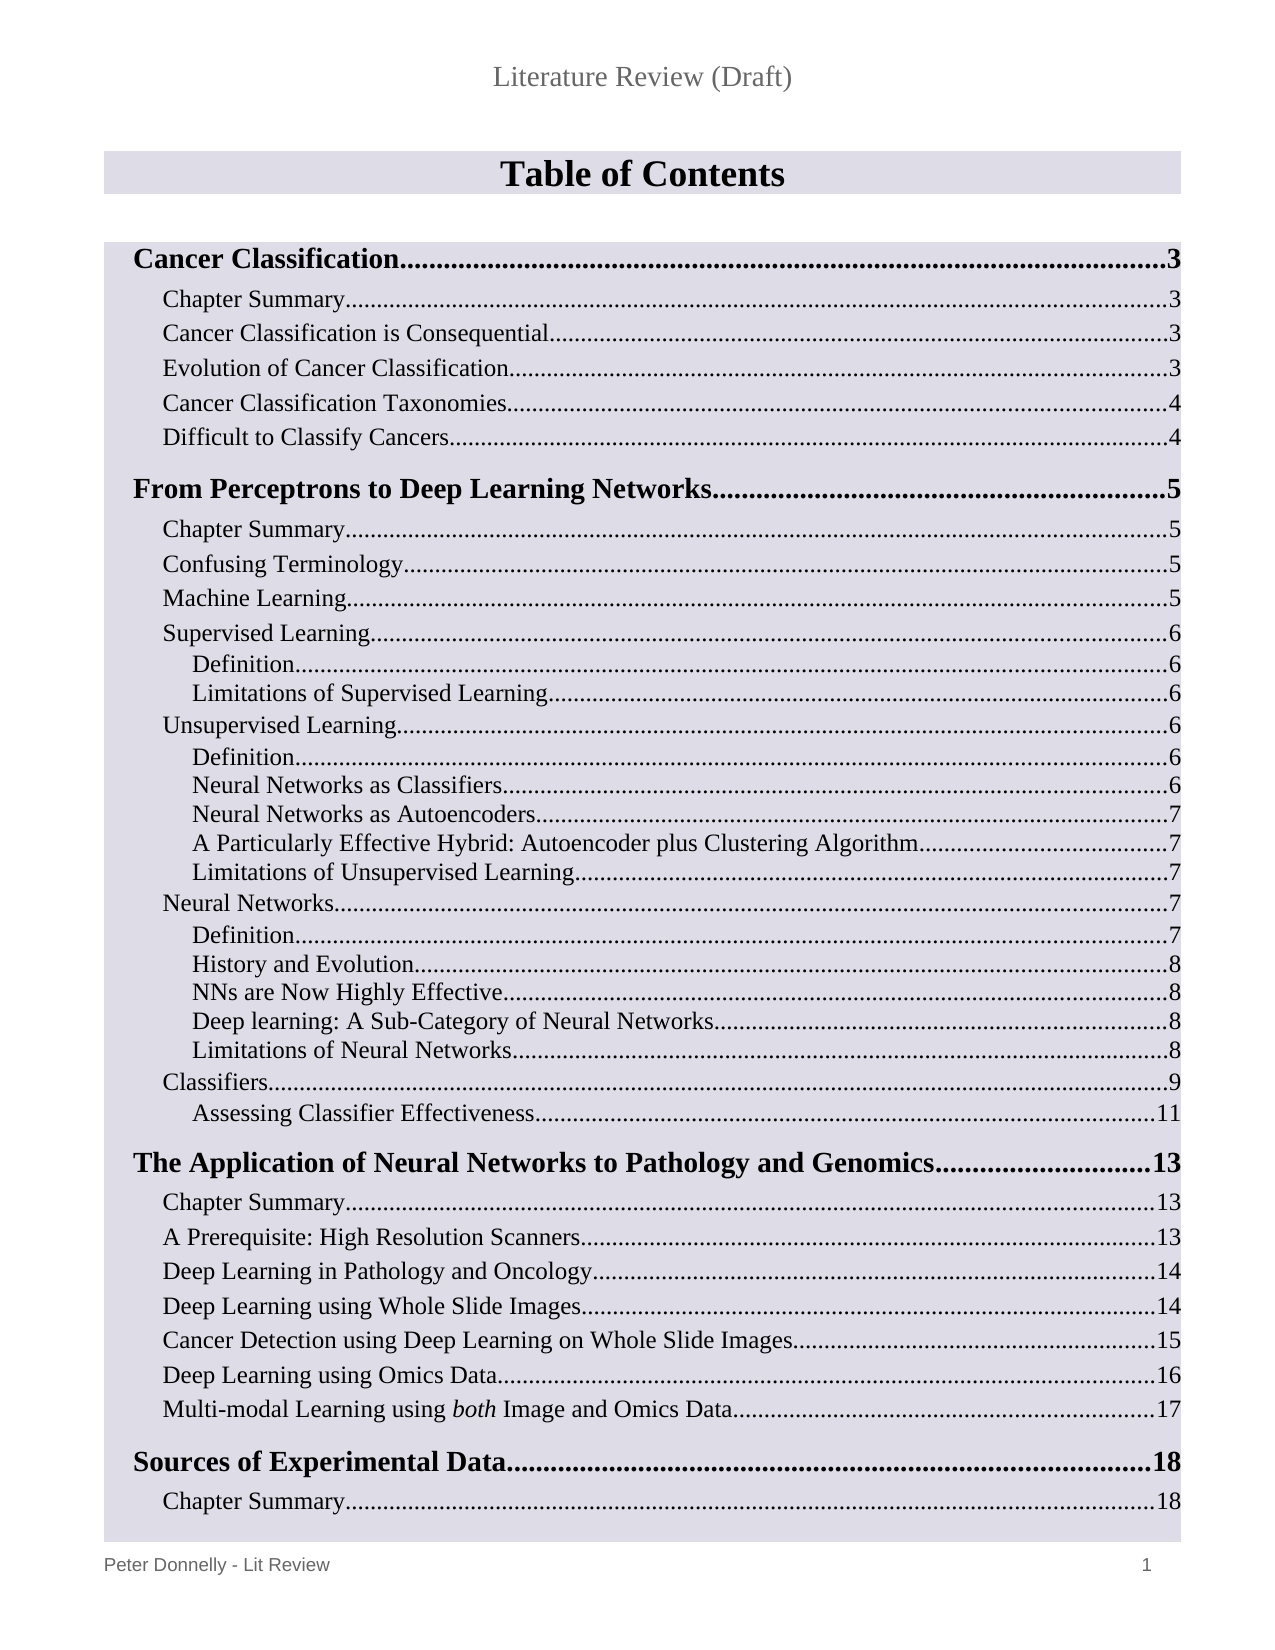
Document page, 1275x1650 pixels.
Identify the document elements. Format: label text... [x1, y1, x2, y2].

text Definition 7 [192, 920, 1181, 949]
text Chapter Summary 18 [162, 1486, 1181, 1515]
text Neural Networks as Autoencoders 7 [192, 799, 1181, 828]
text Sources of Experimental Data 18 [133, 1444, 1181, 1477]
text A Particularly Effective Hybrid: Autoencoder plus Clustering Algorithm 7 [192, 828, 1181, 857]
text Deep Learning using Omics Data 16 [162, 1360, 1181, 1389]
text Cancer Classification Taxonomies 4 [162, 388, 1181, 416]
text Neural Networks as Classifiers 6 [192, 770, 1181, 799]
text Chapter Summary 5 [162, 514, 1181, 543]
text Supervised Learning 6 [162, 618, 1181, 647]
text Cancer Classification is Consequential 3 [162, 318, 1181, 347]
text A Prerequisite: High Resolution Scanners 13 [162, 1222, 1181, 1250]
text Difficult to Classify Cancers 4 [162, 422, 1181, 451]
text Limitations of Neural Networks 8 [192, 1035, 1181, 1064]
text Definition 6 [192, 649, 1181, 678]
text Deep Learning in Pathology and Oncology 14 [162, 1256, 1181, 1285]
text Assessing Classifier Effectiveness 11 [192, 1098, 1181, 1127]
text Chapter Summary 3 [162, 284, 1181, 313]
text From Perceptrons to Deep Learning Networks 5 [133, 472, 1181, 505]
text Deep learning: A Sub-Category of Neural Networks 8 [192, 1006, 1181, 1035]
text Unsupervised Learning 6 [162, 710, 1181, 739]
text NNs are Now Highly Effective 8 [192, 977, 1181, 1006]
text Cancer Detection using Deep Learning on Whole Slide Images 15 [162, 1325, 1181, 1354]
text Definition 6 [192, 742, 1181, 770]
text The Application of Neural Networks to Pathology and Genomics 13 [133, 1145, 1181, 1178]
subtitle Table of Contents [103, 151, 1181, 194]
text Cancer Classification 3 [133, 242, 1181, 275]
text Evolution of Cancer Classification 3 [162, 353, 1181, 382]
text Neural Networks 7 [162, 888, 1181, 917]
text Chapter Summary 13 [162, 1187, 1181, 1216]
text Classifiers 9 [162, 1067, 1181, 1095]
text Multi-modal Learning using both Image and Omics Data 17 [162, 1394, 1181, 1423]
text Deep Learning using Whole Slide Images 14 [162, 1291, 1181, 1319]
text Confusing Terminology 5 [162, 549, 1181, 577]
text Machine Learning 5 [162, 583, 1181, 612]
text History and Evolution 8 [192, 949, 1181, 977]
text Limitations of Unsupervised Learning 7 [192, 857, 1181, 885]
text Limitations of Supervised Learning 6 [192, 678, 1181, 707]
